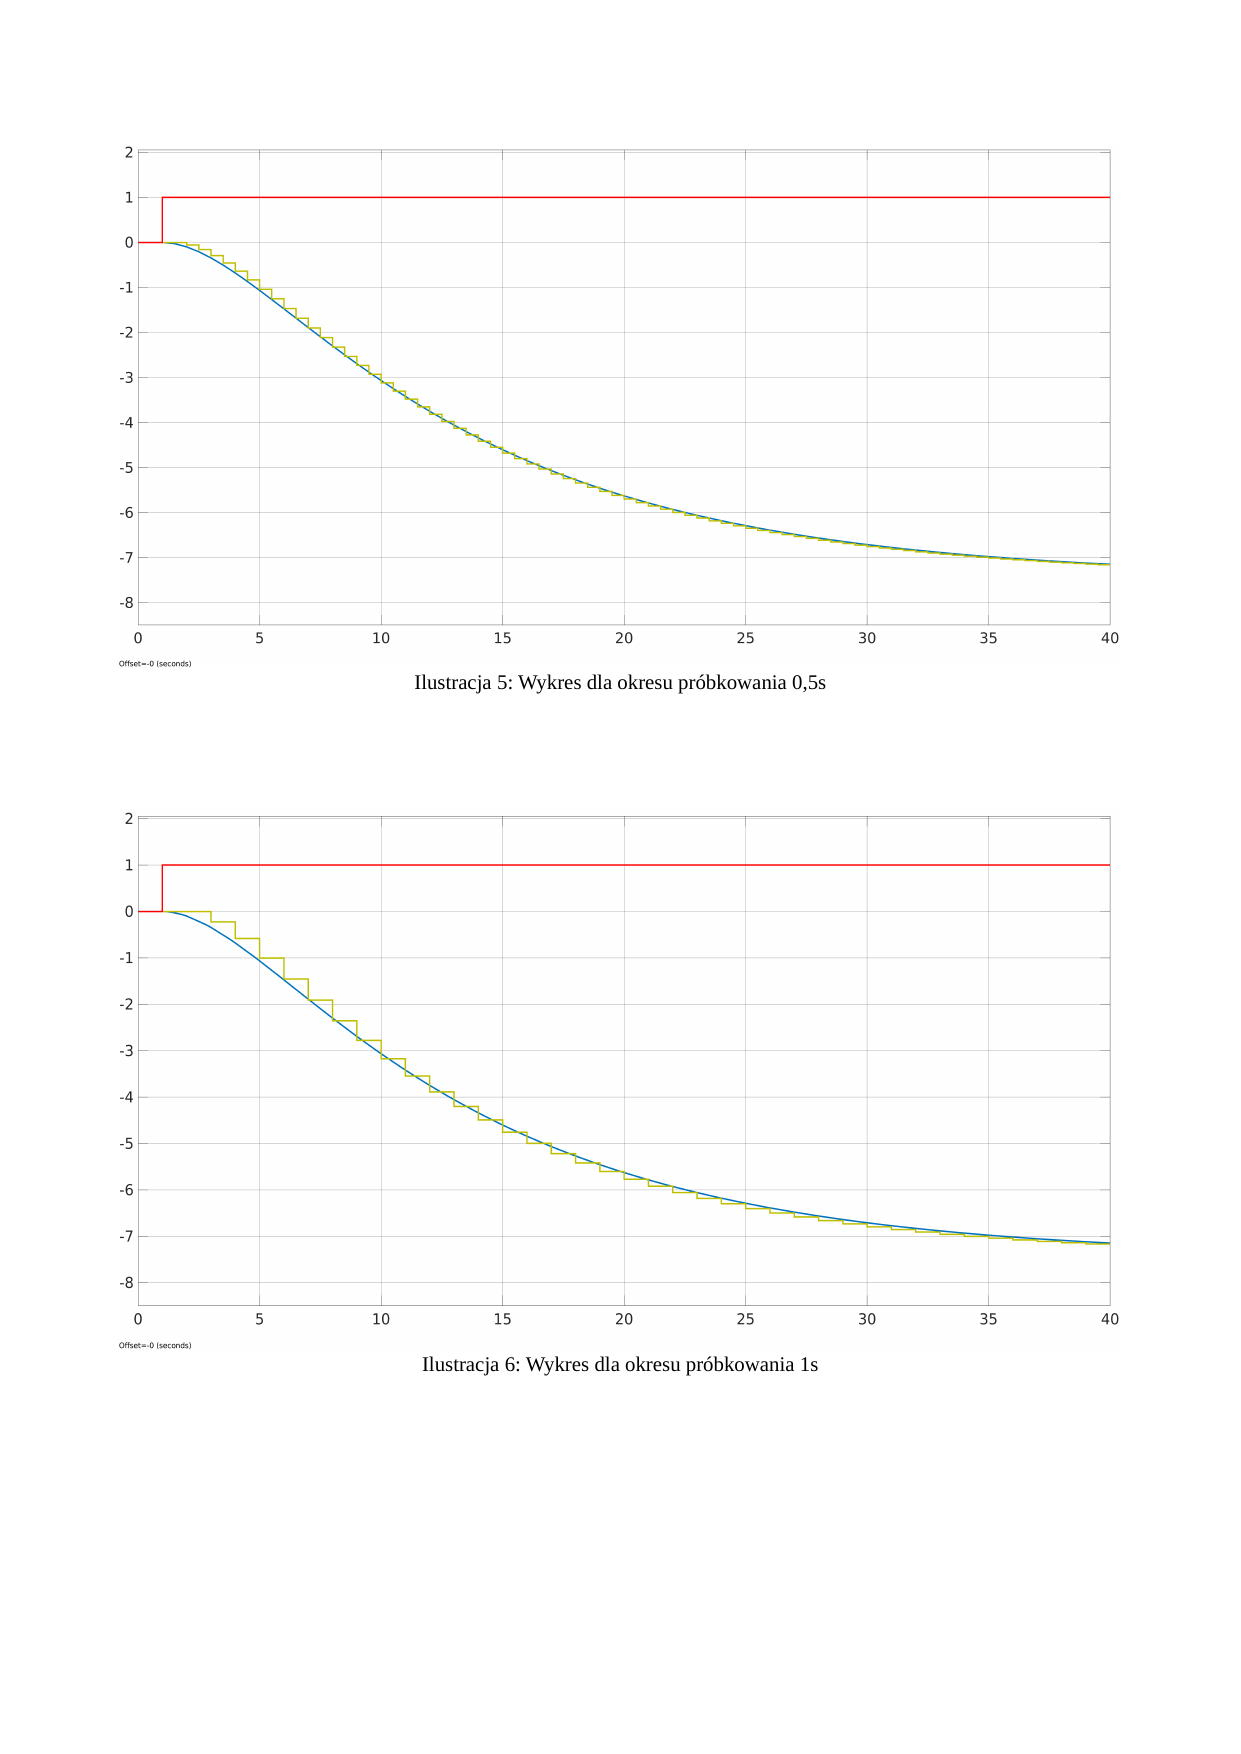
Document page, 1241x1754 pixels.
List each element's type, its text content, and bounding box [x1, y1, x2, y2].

text Ilustracja 6: Wykres dla okresu próbkowania 1s [118, 1352, 1122, 1376]
text Ilustracja 5: Wykres dla okresu próbkowania 0,5s [118, 670, 1122, 694]
picture [118, 143, 1123, 670]
picture [118, 809, 1123, 1352]
